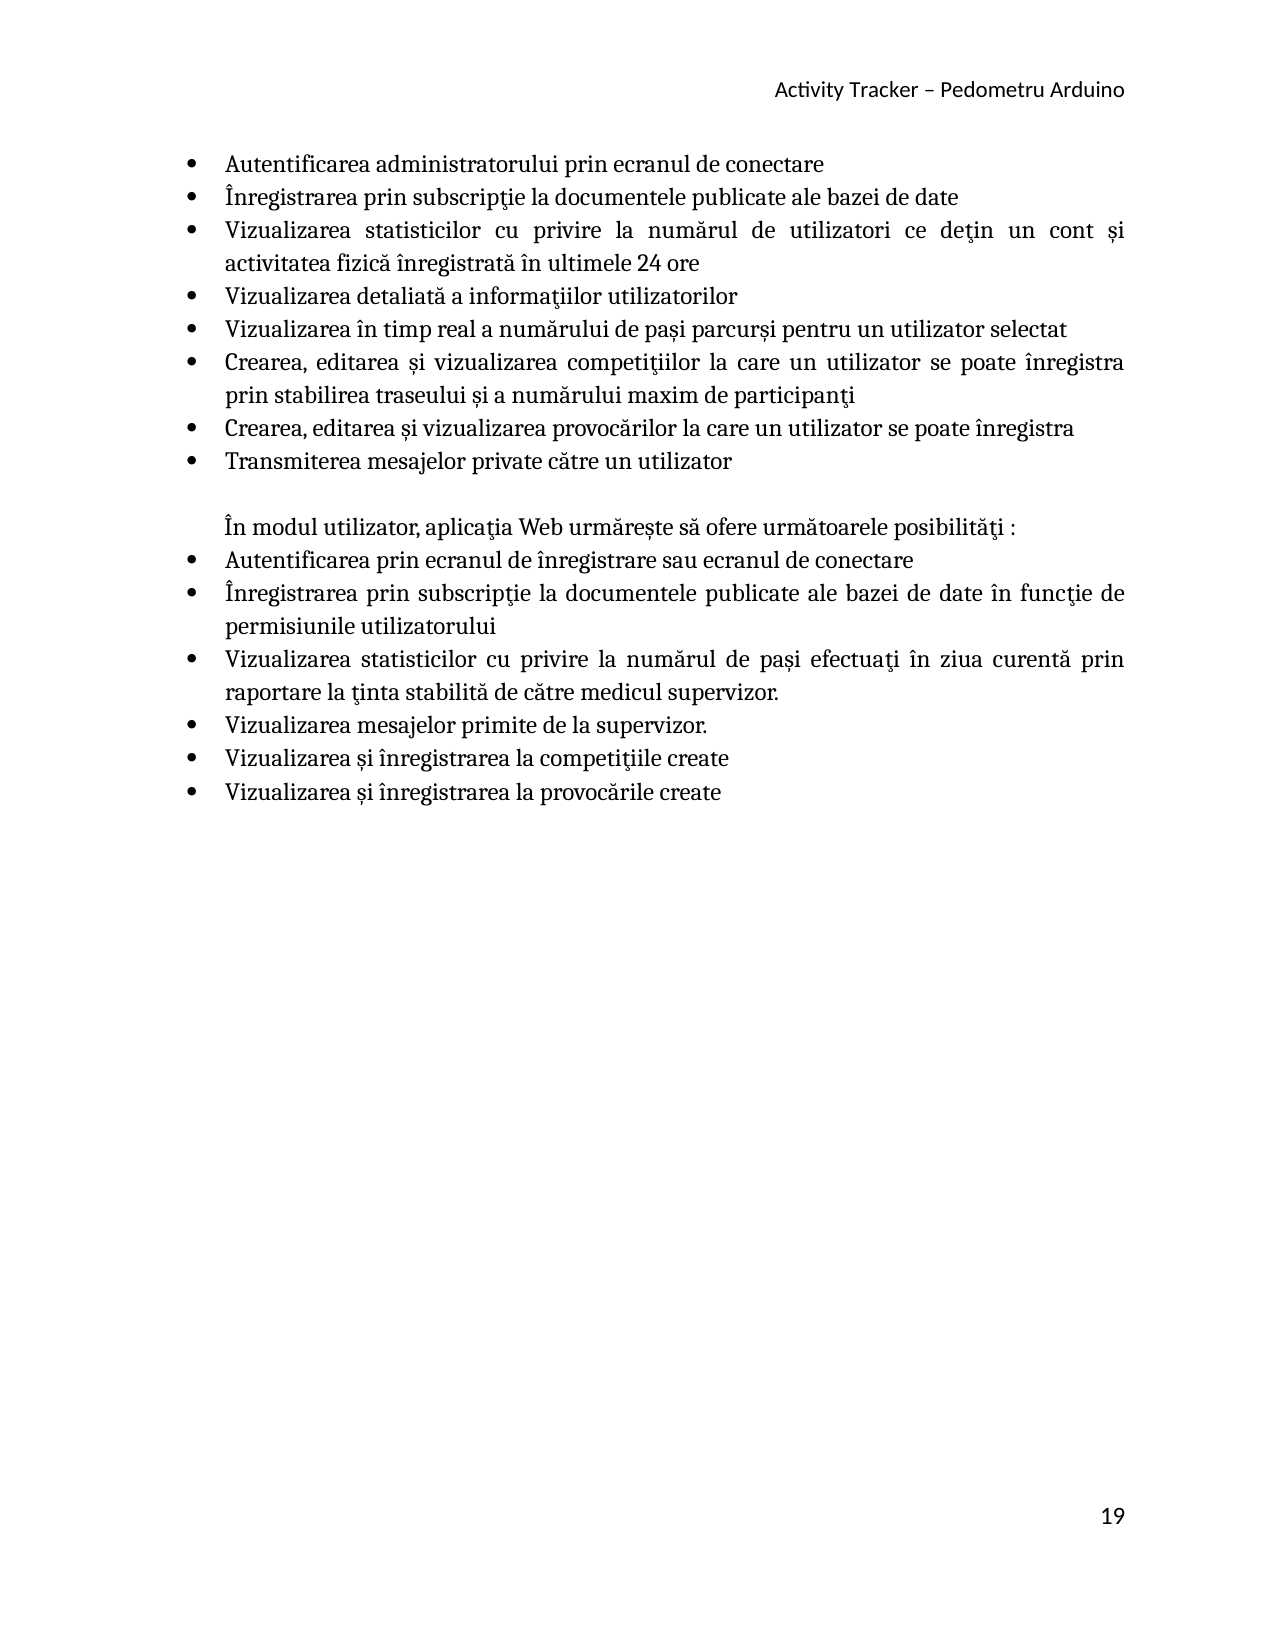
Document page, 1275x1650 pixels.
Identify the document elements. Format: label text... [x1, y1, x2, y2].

list Vizualizarea în timp real a numărului de paşi parcurşi pentru un utilizator selectat [187, 315, 1125, 344]
list Autentificarea prin ecranul de înregistrare sau ecranul de conectare [187, 546, 1125, 575]
list Crearea, editarea şi vizualizarea competiţiilor la care un utilizator se poate înregistra prin stabilirea traseului şi a numărului maxim de participanţi [187, 348, 1125, 410]
list Vizualizarea statisticilor cu privire la numărul de paşi efectuaţi în ziua curentă prin raportare la ţinta stabilită de către medicul supervizor. [187, 645, 1125, 707]
list Vizualizarea mesajelor primite de la supervizor. [187, 711, 1125, 740]
list Autentificarea administratorului prin ecranul de conectare [187, 150, 1125, 179]
list Înregistrarea prin subscripţie la documentele publicate ale bazei de date în funcţie de permisiunile utilizatorului [187, 579, 1125, 641]
list Vizualizarea detaliată a informaţiilor utilizatorilor [187, 282, 1125, 311]
text În modul utilizator, aplicaţia Web urmăreşte să ofere următoarele posibilităţi : [150, 513, 1125, 542]
list Vizualizarea statisticilor cu privire la numărul de utilizatori ce deţin un cont şi activitatea fizică înregistrată în ultimele 24 ore [187, 216, 1125, 278]
list Vizualizarea şi înregistrarea la competiţiile create [187, 744, 1125, 773]
list Transmiterea mesajelor private către un utilizator [187, 447, 1125, 476]
list Vizualizarea şi înregistrarea la provocările create [187, 777, 1125, 806]
list Crearea, editarea şi vizualizarea provocărilor la care un utilizator se poate înregistra [187, 414, 1125, 443]
list Înregistrarea prin subscripţie la documentele publicate ale bazei de date [187, 183, 1125, 212]
